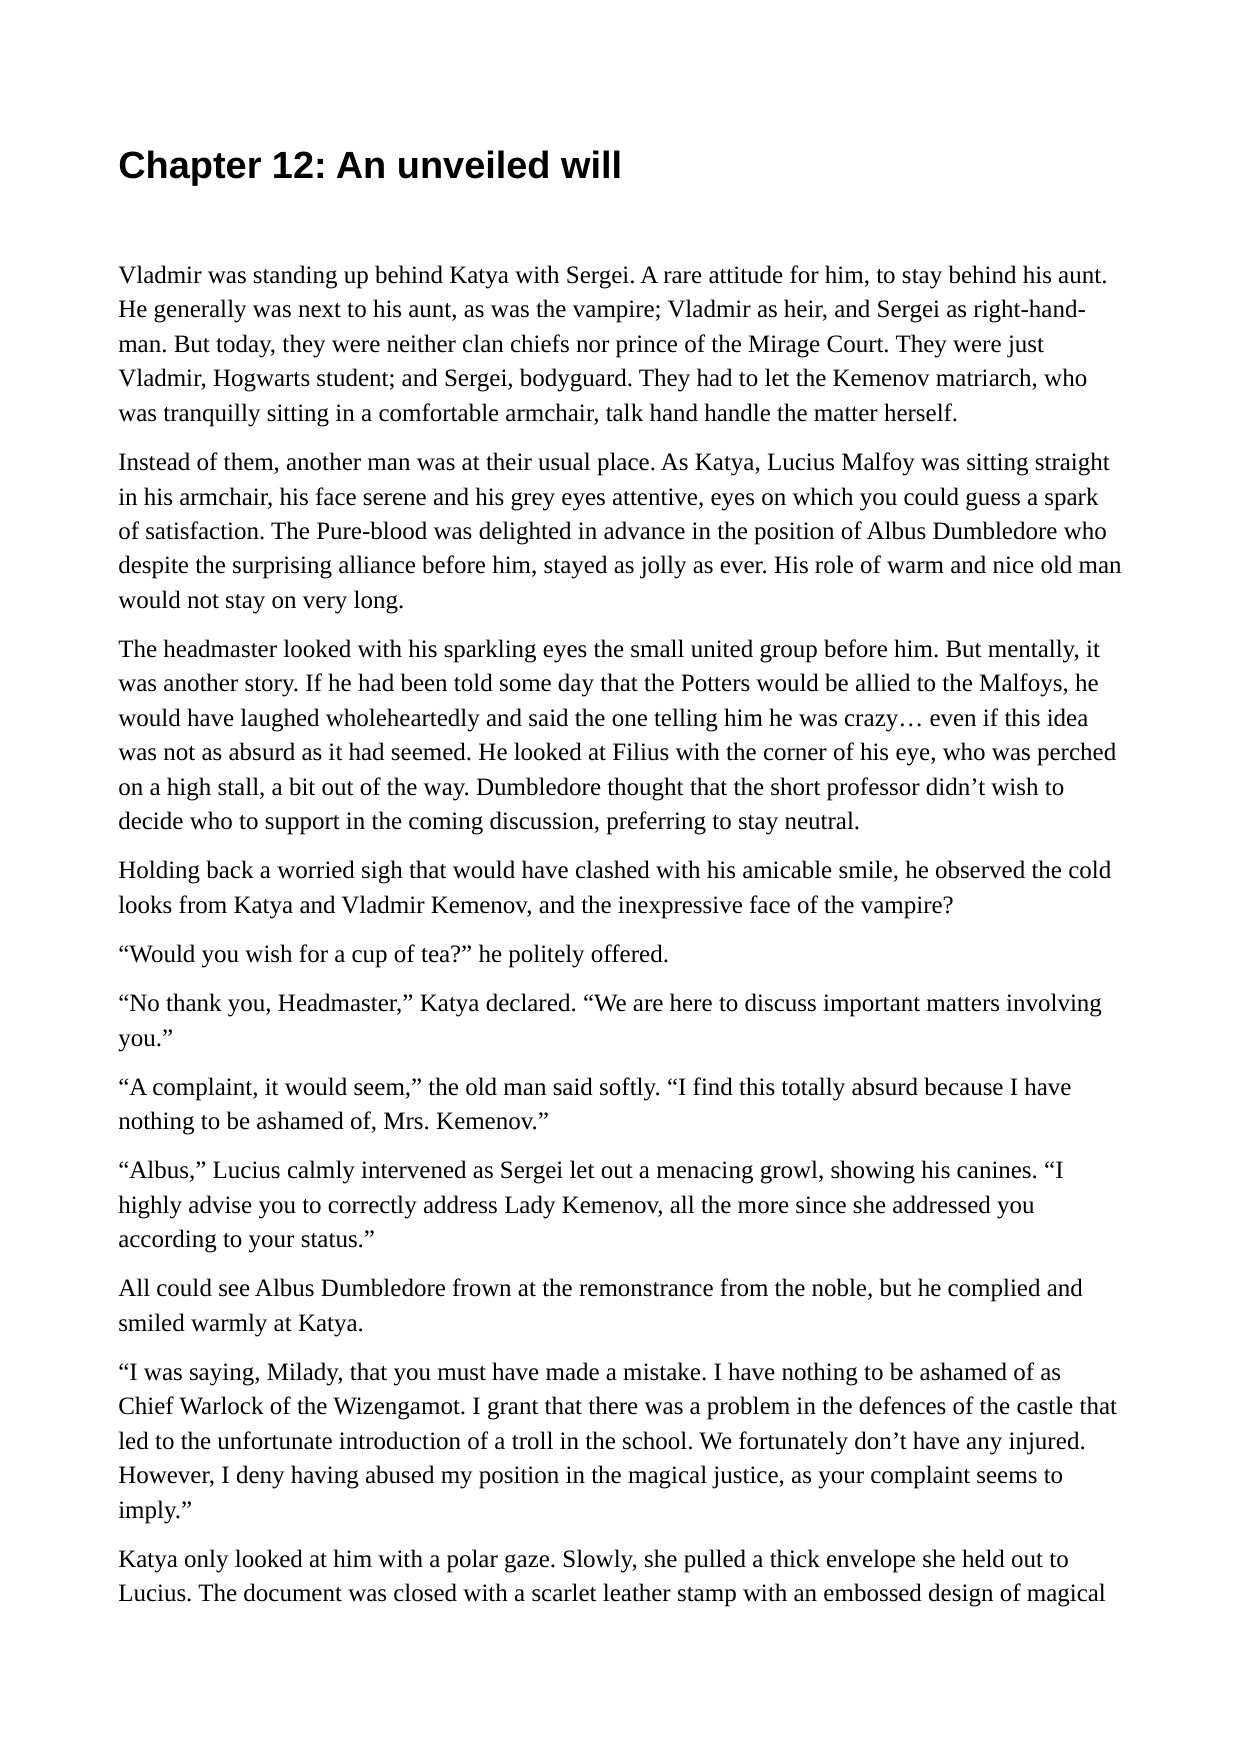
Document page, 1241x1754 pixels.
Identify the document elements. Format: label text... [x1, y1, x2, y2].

text “A complaint, it would seem,” the old man said softly. “I find this totally absurd because I have nothing to be ashamed of, Mrs. Kemenov.” [118, 1072, 1122, 1135]
text “Albus,” Lucius calmly intervened as Sergei let out a menacing growl, showing his canines. “I highly advise you to correctly address Lady Kemenov, all the more since she addressed you according to your status.” [118, 1155, 1122, 1253]
text Holding back a worried sigh that would have clashed with his amicable smile, he observed the cold looks from Katya and Vladmir Kemenov, and the inexpressive face of the vampire? [118, 856, 1122, 919]
text Instead of them, another man was at their usual place. As Katya, Lucius Malfoy was sitting straight in his armchair, his face serene and his grey eyes attentive, eyes on which you could guess a spark of satisfaction. The Pure-blood was delighted in advance in the position of Albus Dumbledore who despite the surprising alliance before him, stayed as jolly as ever. His role of warm and nice old man would not stay on very long. [118, 447, 1122, 614]
text “I was saying, Milady, that you must have made a mistake. I have nothing to be ashamed of as Chief Warlock of the Wizengamot. I grant that there was a problem in the defences of the castle that led to the unfortunate introduction of a troll in the school. We fortunately don’t have any injured. However, I deny having abused my position in the magical justice, as your complaint seems to imply.” [118, 1357, 1122, 1523]
subtitle Chapter 12: An unveiled will [118, 143, 1122, 187]
text “Would you wish for a cup of tea?” he politely offered. [118, 939, 1122, 968]
text Katya only looked at him with a polar gaze. Slowly, she pulled a thick envelope she held out to Lucius. The document was closed with a scarlet leather stamp with an embossed design of magical [118, 1544, 1122, 1607]
text The headmaster looked with his sparkling eyes the small united group before him. But mentally, it was another story. If he had been told some day that the Potters would be allied to the Malfoys, he would have laughed wholeheartedly and said the one telling him he was crazy… even if this idea was not as absurd as it had seemed. He looked at Filius with the corner of his eye, who was perched on a high stall, a bit out of the way. Dumbledore thought that the short professor didn’t wish to decide who to support in the coming discussion, preferring to stay neutral. [118, 634, 1122, 835]
text All could see Albus Dumbledore frown at the remonstrance from the noble, but he complied and smiled warmly at Katya. [118, 1273, 1122, 1336]
text Vladmir was standing up behind Katya with Sergei. A rare attitude for him, to stay behind his aunt. He generally was next to his aunt, as was the vampire; Vladmir as heir, and Sergei as right-hand-man. But today, they were neither clan chiefs nor prince of the Mirage Court. They were just Vladmir, Hogwarts student; and Sergei, bodyguard. They had to let the Kemenov matriarch, who was tranquilly sitting in a comfortable armchair, talk hand handle the matter herself. [118, 260, 1122, 427]
text “No thank you, Headmaster,” Katya declared. “We are here to discuss important matters involving you.” [118, 988, 1122, 1051]
